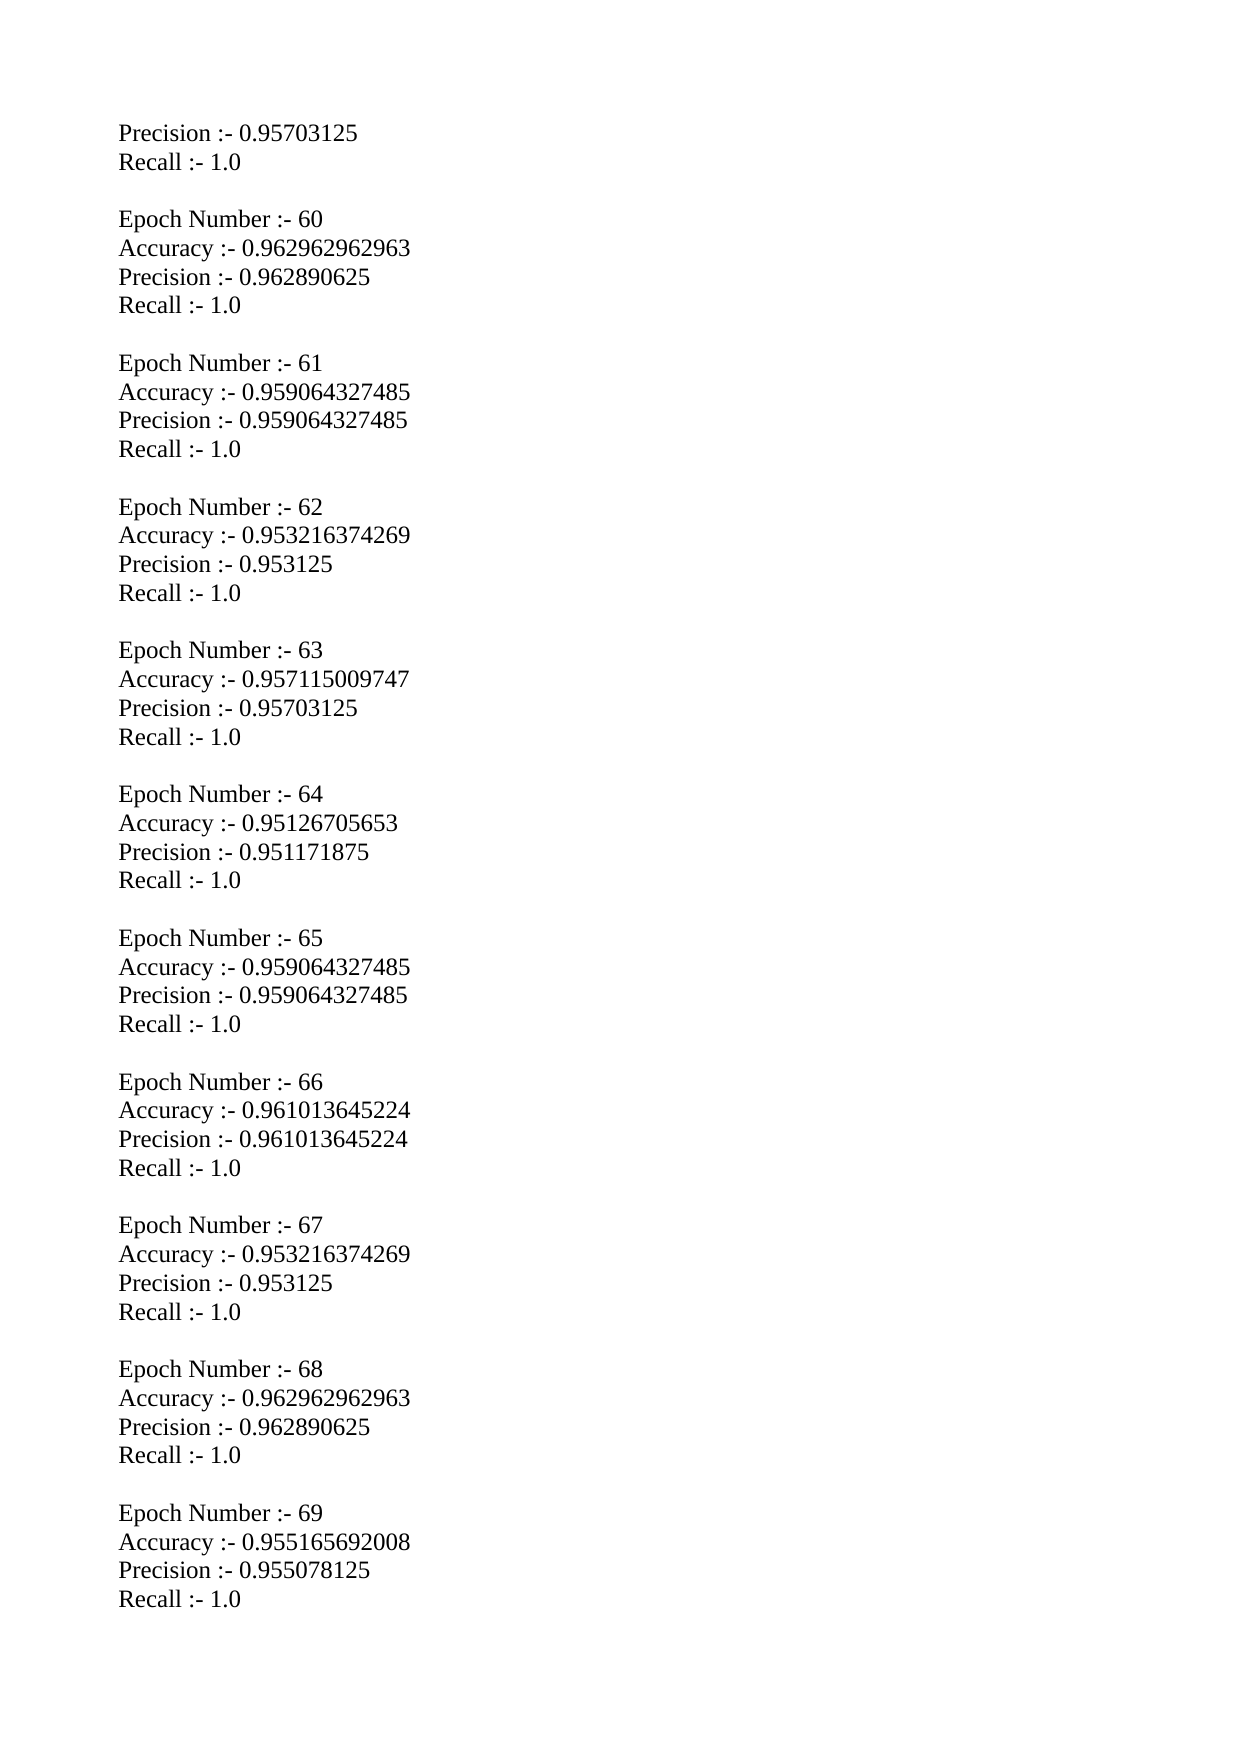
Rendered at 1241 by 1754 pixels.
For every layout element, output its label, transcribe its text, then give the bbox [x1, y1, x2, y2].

text Accuracy :- 0.959064327485 [118, 952, 1122, 981]
text Epoch Number :- 63 [118, 636, 1122, 664]
text Precision :- 0.961013645224 [118, 1124, 1122, 1153]
text Precision :- 0.953125 [118, 549, 1122, 578]
text Recall :- 1.0 [118, 291, 1122, 319]
text Recall :- 1.0 [118, 578, 1122, 607]
text Accuracy :- 0.953216374269 [118, 1239, 1122, 1268]
text Recall :- 1.0 [118, 1153, 1122, 1182]
text Epoch Number :- 60 [118, 204, 1122, 233]
text Recall :- 1.0 [118, 1009, 1122, 1038]
text Precision :- 0.953125 [118, 1268, 1122, 1297]
text Accuracy :- 0.955165692008 [118, 1527, 1122, 1556]
text Recall :- 1.0 [118, 866, 1122, 894]
text Precision :- 0.955078125 [118, 1556, 1122, 1584]
text Recall :- 1.0 [118, 1297, 1122, 1326]
text Epoch Number :- 67 [118, 1211, 1122, 1239]
text Accuracy :- 0.962962962963 [118, 233, 1122, 262]
text Recall :- 1.0 [118, 1584, 1122, 1613]
text Accuracy :- 0.95126705653 [118, 808, 1122, 837]
text Precision :- 0.959064327485 [118, 981, 1122, 1009]
text Accuracy :- 0.953216374269 [118, 521, 1122, 549]
text Recall :- 1.0 [118, 434, 1122, 463]
text Precision :- 0.951171875 [118, 837, 1122, 866]
text Epoch Number :- 65 [118, 923, 1122, 952]
text Epoch Number :- 69 [118, 1498, 1122, 1527]
text Epoch Number :- 68 [118, 1354, 1122, 1383]
text Precision :- 0.962890625 [118, 262, 1122, 291]
text Accuracy :- 0.957115009747 [118, 664, 1122, 693]
text Epoch Number :- 62 [118, 492, 1122, 521]
text Accuracy :- 0.962962962963 [118, 1383, 1122, 1412]
text Epoch Number :- 61 [118, 348, 1122, 377]
text Recall :- 1.0 [118, 722, 1122, 751]
text Accuracy :- 0.961013645224 [118, 1096, 1122, 1124]
text Epoch Number :- 66 [118, 1067, 1122, 1096]
text Precision :- 0.959064327485 [118, 406, 1122, 434]
text Precision :- 0.962890625 [118, 1412, 1122, 1441]
text Epoch Number :- 64 [118, 779, 1122, 808]
text Precision :- 0.95703125 [118, 118, 1122, 147]
text Precision :- 0.95703125 [118, 693, 1122, 722]
text Recall :- 1.0 [118, 147, 1122, 176]
text Accuracy :- 0.959064327485 [118, 377, 1122, 406]
text Recall :- 1.0 [118, 1441, 1122, 1469]
